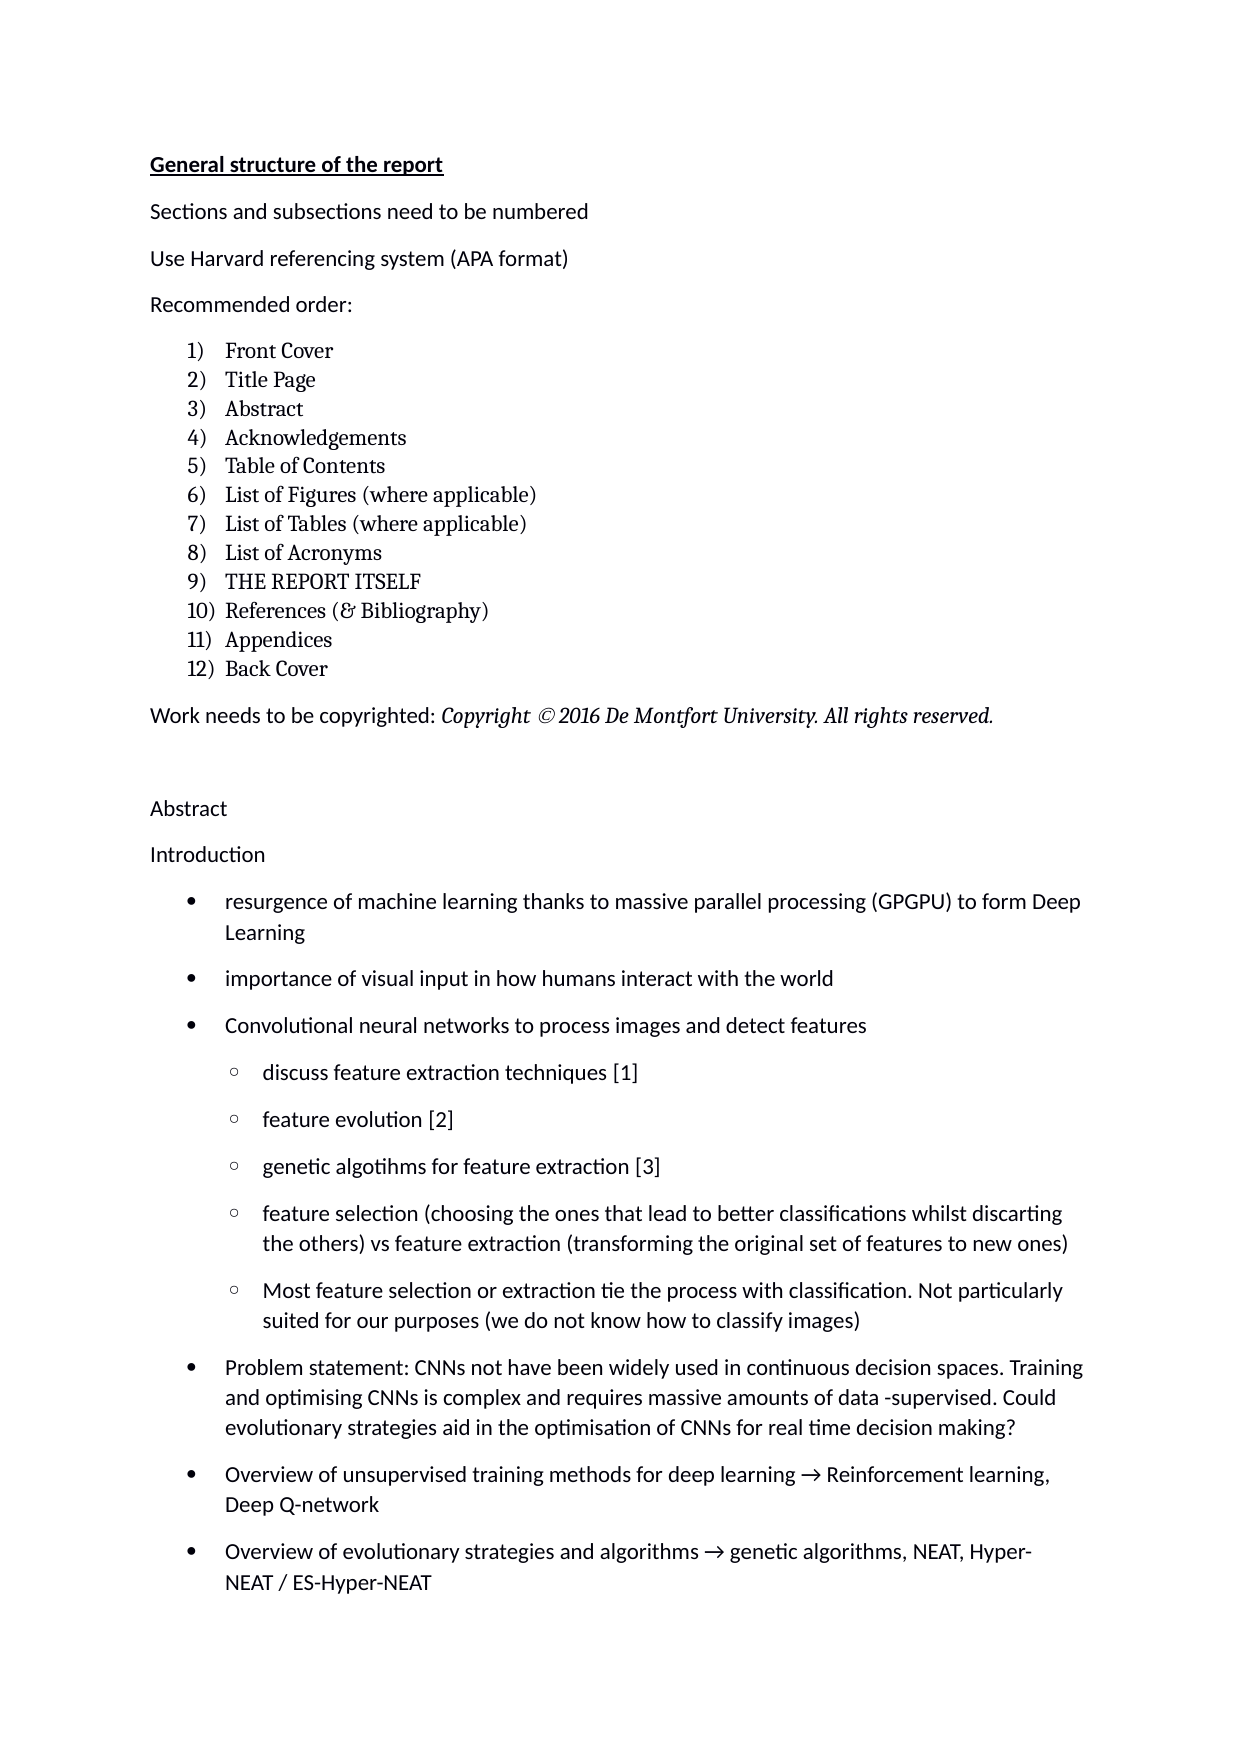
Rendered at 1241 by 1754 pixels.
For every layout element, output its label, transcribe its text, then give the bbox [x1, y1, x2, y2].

list References (& Bibliography) [187, 598, 1090, 624]
list Abstract [187, 395, 1090, 422]
text Introduction [150, 841, 1090, 868]
list resurgence of machine learning thanks to massive parallel processing (GPGPU) to form Deep Learning [187, 887, 1090, 946]
list feature selection (choosing the ones that lead to better classifications whilst discarting the others) vs feature extraction (transforming the original set of features to new ones) [225, 1199, 1090, 1257]
text General structure of the report [150, 150, 1090, 178]
list Acknowledgements [187, 424, 1090, 451]
list feature evolution [2]⁠⁠ [225, 1105, 1090, 1133]
list Most feature selection or extraction tie the process with classification. Not particularly suited for our purposes (we do not know how to classify images) [225, 1276, 1090, 1334]
list Front Cover [187, 337, 1090, 364]
text Use Harvard referencing system (APA format) [150, 244, 1090, 272]
text Abstract [150, 794, 1090, 822]
list genetic algotihms for feature extraction [3]⁠ [225, 1152, 1090, 1180]
text Recommended order: [150, 291, 1090, 319]
list List of Figures (where applicable) [187, 482, 1090, 509]
list Overview of unsupervised training methods for deep learning → Reinforcement learning, Deep Q-network [187, 1460, 1090, 1518]
text Work needs to be copyrighted: Copyright  2016 De Montfort University. All rights reserved. [150, 702, 1090, 730]
list Title Page [187, 366, 1090, 393]
list Problem statement: CNNs not have been widely used in continuous decision spaces. Training and optimising CNNs is complex and requires massive amounts of data -supervised. Could evolutionary strategies aid in the optimisation of CNNs for real time decision making? [187, 1353, 1090, 1441]
list Convolutional neural networks to process images and detect features [187, 1011, 1090, 1039]
list importance of visual input in how humans interact with the world [187, 964, 1090, 992]
list THE REPORT ITSELF [187, 569, 1090, 596]
list Table of Contents [187, 453, 1090, 480]
list List of Tables (where applicable) [187, 511, 1090, 538]
list Overview of evolutionary strategies and algorithms → genetic algorithms, NEAT, Hyper-NEAT / ES-Hyper-NEAT [187, 1537, 1090, 1596]
list List of Acronyms [187, 540, 1090, 567]
text Sections and subsections need to be numbered [150, 197, 1090, 225]
list Back Cover [187, 656, 1090, 682]
list Appendices [187, 627, 1090, 653]
list discuss feature extraction techniques [1]⁠ [225, 1058, 1090, 1086]
